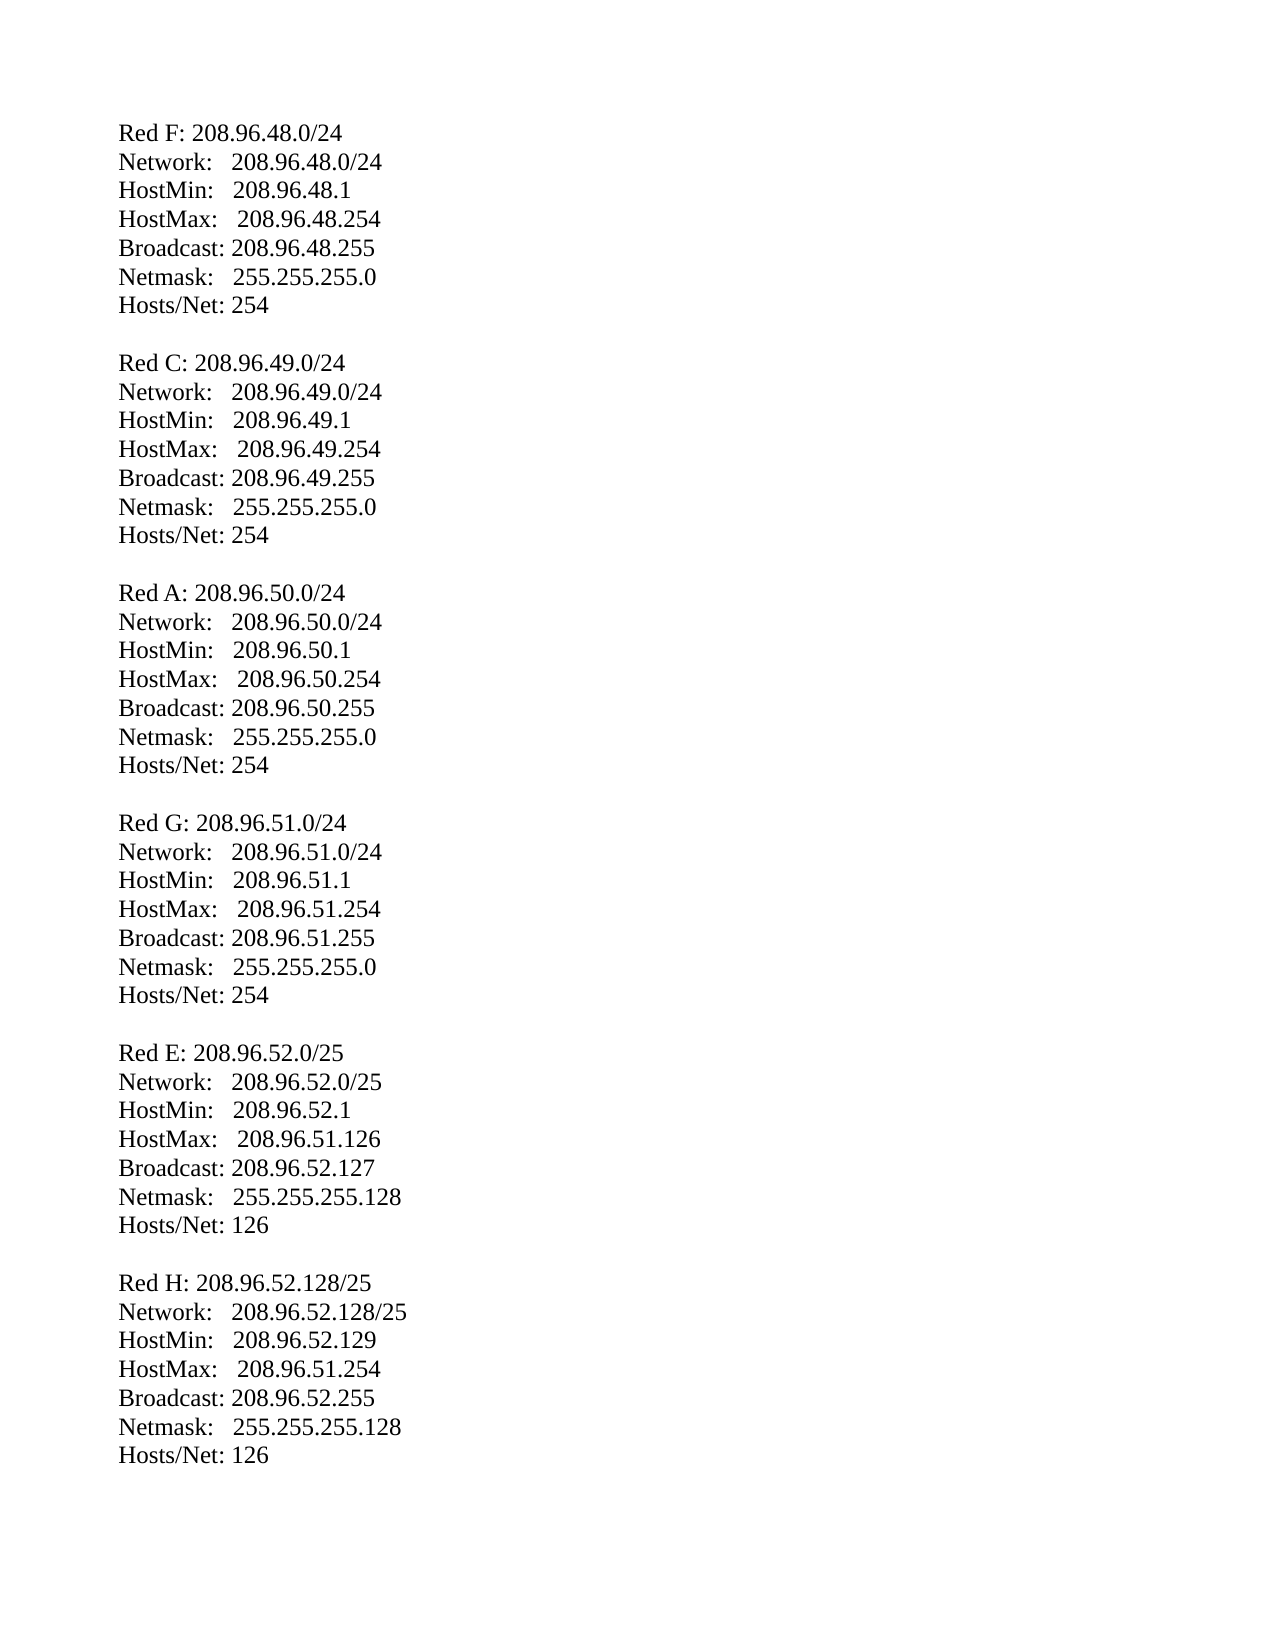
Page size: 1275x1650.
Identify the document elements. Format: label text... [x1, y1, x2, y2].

text HostMin: 208.96.51.1 [118, 866, 1157, 894]
text Red A: 208.96.50.0/24 [118, 578, 1157, 607]
text Hosts/Net: 126 [118, 1211, 1157, 1239]
text Netmask: 255.255.255.128 [118, 1182, 1157, 1211]
text Network: 208.96.49.0/24 [118, 377, 1157, 406]
text Hosts/Net: 126 [118, 1441, 1157, 1469]
text HostMax: 208.96.49.254 [118, 434, 1157, 463]
text Red H: 208.96.52.128/25 [118, 1268, 1157, 1297]
text Network: 208.96.51.0/24 [118, 837, 1157, 866]
text Broadcast: 208.96.51.255 [118, 923, 1157, 952]
text Broadcast: 208.96.52.255 [118, 1383, 1157, 1412]
text HostMin: 208.96.49.1 [118, 406, 1157, 434]
text Hosts/Net: 254 [118, 981, 1157, 1009]
text HostMin: 208.96.52.1 [118, 1096, 1157, 1124]
text HostMax: 208.96.51.254 [118, 894, 1157, 923]
text Red F: 208.96.48.0/24 [118, 118, 1157, 147]
text Netmask: 255.255.255.128 [118, 1412, 1157, 1441]
text Hosts/Net: 254 [118, 521, 1157, 549]
text Broadcast: 208.96.50.255 [118, 693, 1157, 722]
text HostMin: 208.96.52.129 [118, 1326, 1157, 1354]
text HostMax: 208.96.50.254 [118, 664, 1157, 693]
text Netmask: 255.255.255.0 [118, 952, 1157, 981]
text Network: 208.96.52.128/25 [118, 1297, 1157, 1326]
text Broadcast: 208.96.48.255 [118, 233, 1157, 262]
text Hosts/Net: 254 [118, 291, 1157, 319]
text Red C: 208.96.49.0/24 [118, 348, 1157, 377]
text Broadcast: 208.96.49.255 [118, 463, 1157, 492]
text Netmask: 255.255.255.0 [118, 492, 1157, 521]
text Hosts/Net: 254 [118, 751, 1157, 779]
text HostMax: 208.96.48.254 [118, 204, 1157, 233]
text Network: 208.96.50.0/24 [118, 607, 1157, 636]
text Network: 208.96.48.0/24 [118, 147, 1157, 176]
text Netmask: 255.255.255.0 [118, 722, 1157, 751]
text Red G: 208.96.51.0/24 [118, 808, 1157, 837]
text Network: 208.96.52.0/25 [118, 1067, 1157, 1096]
text Red E: 208.96.52.0/25 [118, 1038, 1157, 1067]
text Broadcast: 208.96.52.127 [118, 1153, 1157, 1182]
text HostMax: 208.96.51.254 [118, 1354, 1157, 1383]
text HostMax: 208.96.51.126 [118, 1124, 1157, 1153]
text HostMin: 208.96.48.1 [118, 176, 1157, 204]
text HostMin: 208.96.50.1 [118, 636, 1157, 664]
text Netmask: 255.255.255.0 [118, 262, 1157, 291]
